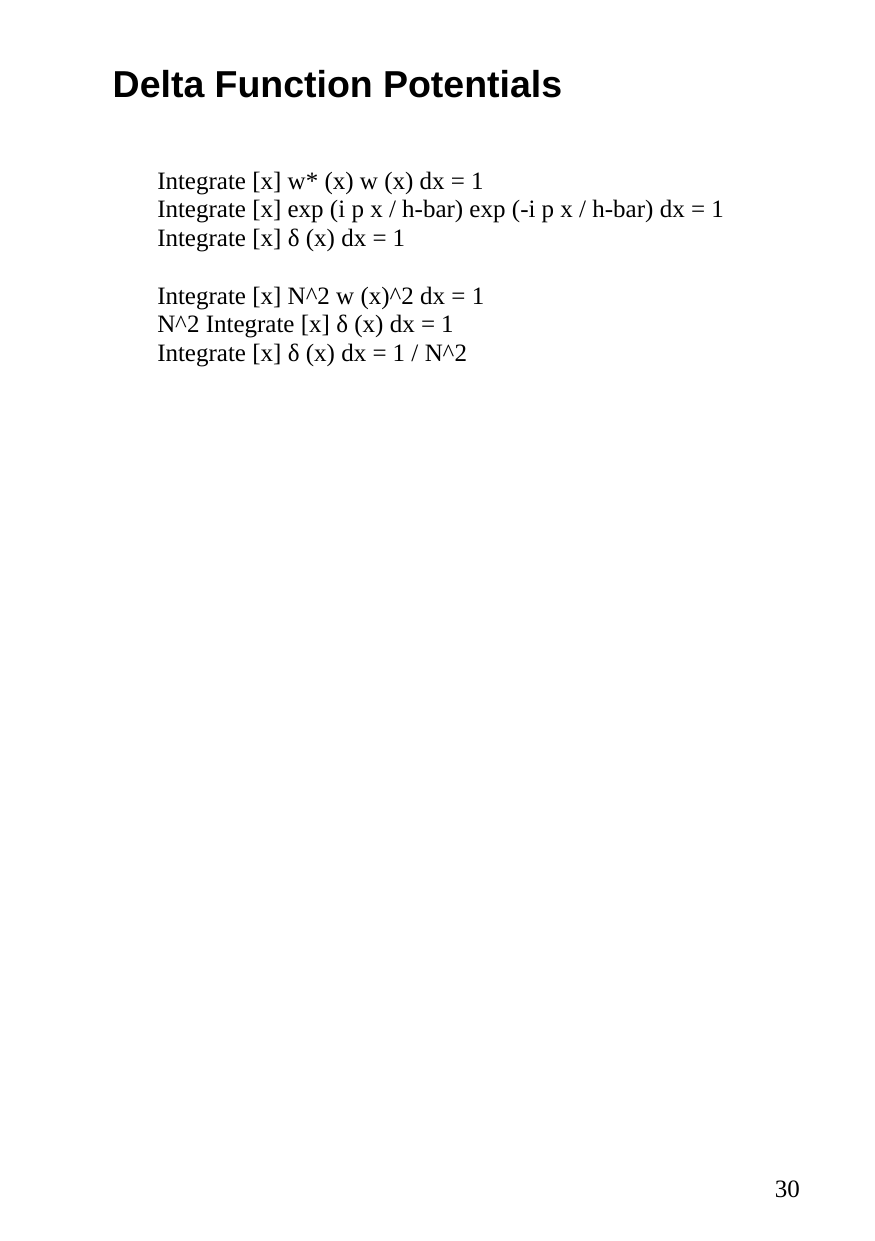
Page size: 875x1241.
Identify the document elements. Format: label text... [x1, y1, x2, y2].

table_cell [109, 223, 154, 252]
table_cell [154, 453, 793, 482]
table_cell [109, 482, 154, 511]
table_cell [109, 338, 154, 367]
table_cell [109, 195, 154, 223]
table_cell [109, 310, 154, 338]
table_cell [154, 396, 793, 424]
table_cell [154, 252, 793, 281]
subtitle Delta Function Potentials [112, 62, 799, 106]
table_cell Integrate [x] N^2 w (x)^2 dx = 1 [154, 281, 793, 309]
table_cell Integrate [x] δ (x) dx = 1 / N^2 [154, 338, 793, 367]
table_header Integrate [x] w* (x) w (x) dx = 1 [154, 166, 793, 194]
table_cell N^2 Integrate [x] δ (x) dx = 1 [154, 310, 793, 338]
table_cell [154, 367, 793, 396]
table_cell [109, 367, 154, 396]
table_cell [109, 425, 154, 453]
table_cell [109, 396, 154, 424]
table_cell [109, 252, 154, 281]
table_cell [154, 482, 793, 511]
table_cell [109, 281, 154, 309]
table_cell Integrate [x] exp (i p x / h-bar) exp (-i p x / h-bar) dx = 1 [154, 195, 793, 223]
table_cell Integrate [x] δ (x) dx = 1 [154, 223, 793, 252]
table_cell [154, 425, 793, 453]
table_cell [109, 453, 154, 482]
table_header [109, 166, 154, 194]
